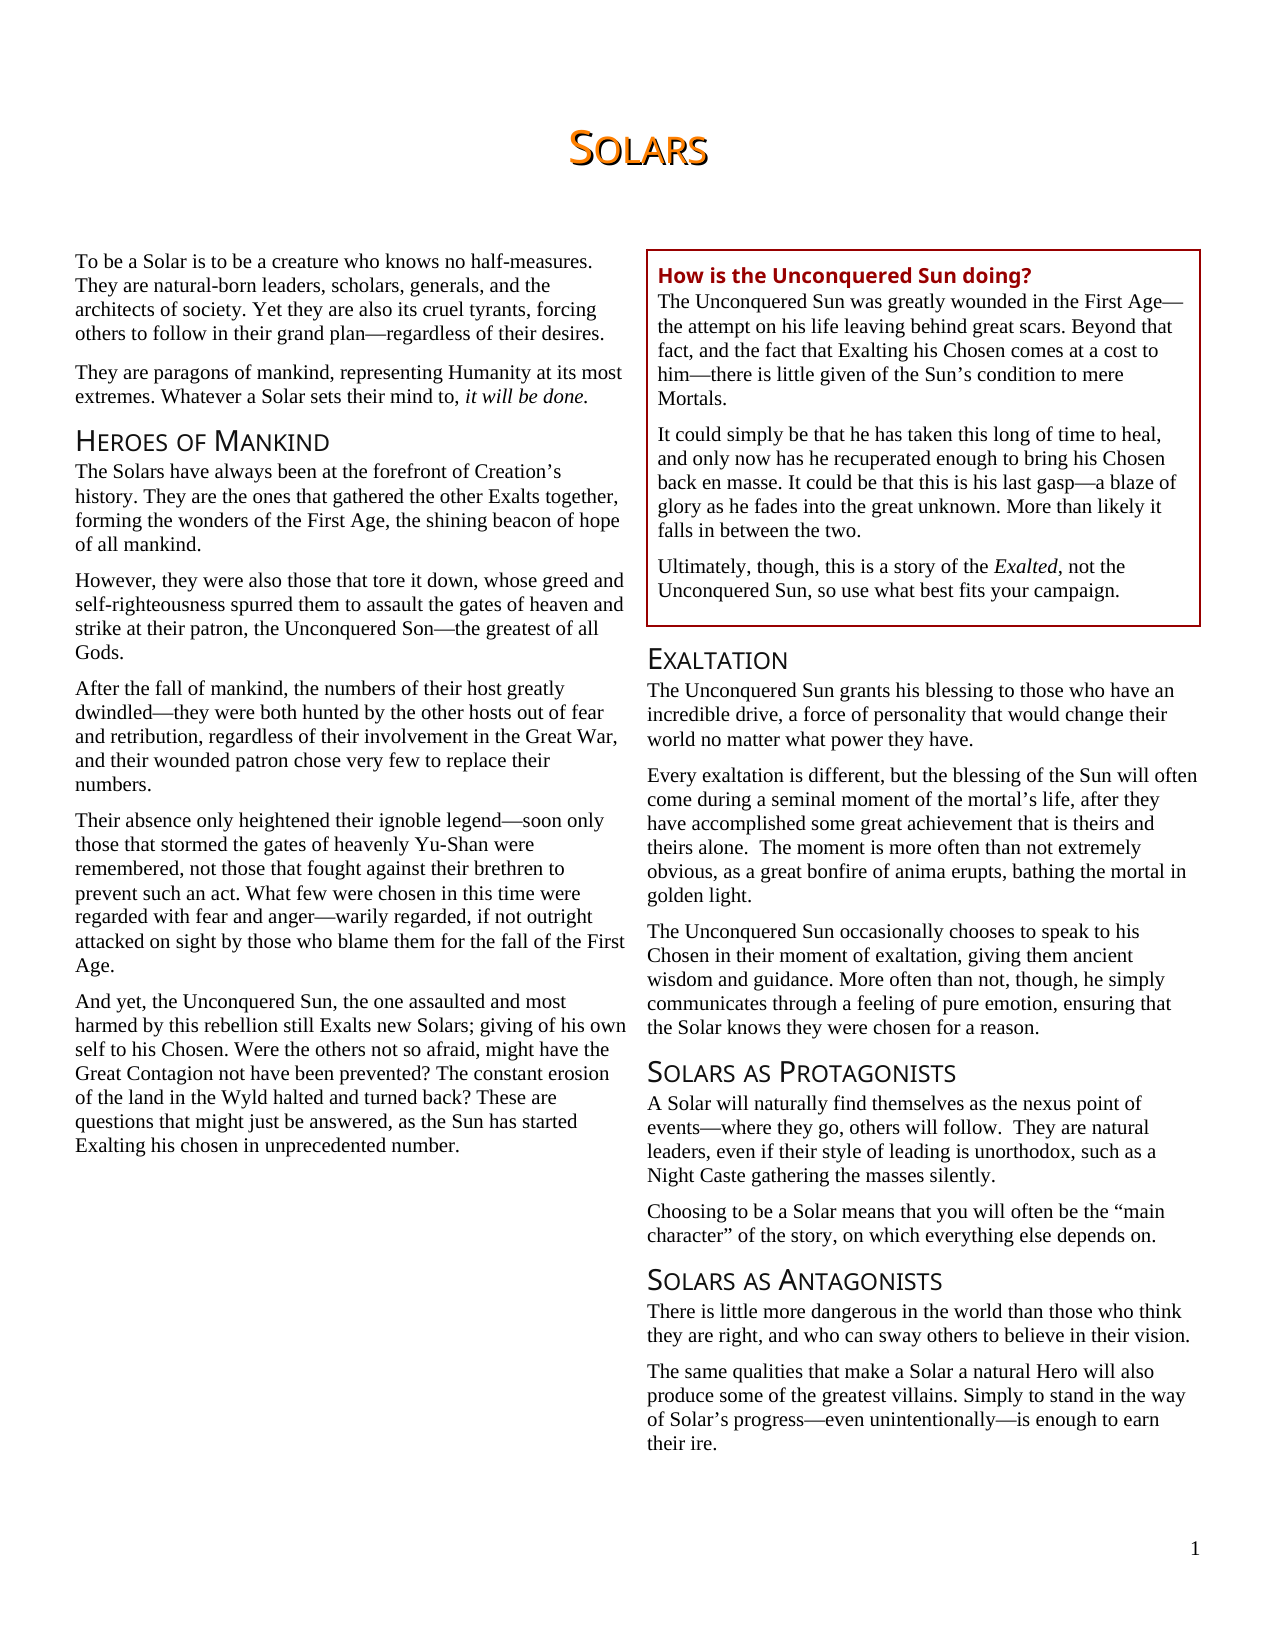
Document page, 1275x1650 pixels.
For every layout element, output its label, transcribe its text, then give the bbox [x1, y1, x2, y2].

text Choosing to be a Solar means that you will often be the “main character” of the story, on which everything else depends on. [647, 1199, 1200, 1247]
subtitle Exaltation [647, 639, 1200, 678]
subtitle Heroes of Mankind [75, 420, 628, 459]
text And yet, the Unconquered Sun, the one assaulted and most harmed by this rebellion still Exalts new Solars; giving of his own self to his Chosen. Were the others not so afraid, might have the Great Contagion not have been prevented? The constant erosion of the land in the Wyld halted and turned back? These are questions that might just be answered, as the Sun has started Exalting his chosen in unprecedented number. [75, 989, 628, 1157]
subtitle Solars as Protagonists [647, 1051, 1200, 1091]
text To be a Solar is to be a creature who knows no half-measures. They are natural-born leaders, scholars, generals, and the architects of society. Yet they are also its cruel tyrants, forcing others to follow in their grand plan—regardless of their desires. [75, 248, 628, 345]
text After the fall of mankind, the numbers of their host greatly dwindled—they were both hunted by the other hosts out of fear and retribution, regardless of their involvement in the Great War, and their wounded patron chose very few to replace their numbers. [75, 676, 628, 796]
text Their absence only heightened their ignoble legend—soon only those that stormed the gates of heavenly Yu-Shan were remembered, not those that fought against their brethren to prevent such an act. What few were chosen in this time were regarded with fear and anger—warily regarded, if not outright attacked on sight by those who blame them for the fall of the First Age. [75, 808, 628, 977]
subtitle Solars as Antagonists [647, 1259, 1200, 1299]
text Every exaltation is different, but the blessing of the Sun will often come during a seminal moment of the mortal’s life, after they have accomplished some great achievement that is theirs and theirs alone. The moment is more often than not extremely obvious, as a great bonfire of anima erupts, bathing the mortal in golden light. [647, 762, 1200, 907]
text They are paragons of mankind, representing Humanity at its most extremes. Whatever a Solar sets their mind to, it will be done. [75, 360, 628, 408]
subtitle Solars [75, 114, 1200, 176]
text The Solars have always been at the forefront of Creation’s history. They are the ones that gathered the other Exalts together, forming the wonders of the First Age, the shining beacon of hope of all mankind. [75, 459, 628, 556]
text There is little more dangerous in the world than those who think they are right, and who can sway others to believe in their vision. [647, 1299, 1200, 1347]
table_header How is the Unconquered Sun doing? The Unconquered Sun was greatly wounded in the First Age—the attempt on his life leaving behind great scars. Beyond that fact, and the fact that Exalting his Chosen comes at a cost to him—there is little given of the Sun’s condition to mere Mortals. It could simply be that he has taken this long of time to heal, and only now has he recuperated enough to bring his Chosen back en masse. It could be that this is his last gasp—a blaze of glory as he fades into the great unknown. More than likely it falls in between the two. Ultimately, though, this is a story of the Exalted, not the Unconquered Sun, so use what best fits your campaign. [648, 251, 1199, 624]
text A Solar will naturally find themselves as the nexus point of events—where they go, others will follow. They are natural leaders, even if their style of leading is unorthodox, such as a Night Caste gathering the masses silently. [647, 1091, 1200, 1187]
text The same qualities that make a Solar a natural Hero will also produce some of the greatest villains. Simply to stand in the way of Solar’s progress—even unintentionally—is enough to earn their ire. [647, 1359, 1200, 1455]
text However, they were also those that tore it down, whose greed and self-righteousness spurred them to assault the gates of heaven and strike at their patron, the Unconquered Son—the greatest of all Gods. [75, 568, 628, 664]
text The Unconquered Sun grants his blessing to those who have an incredible drive, a force of personality that would change their world no matter what power they have. [647, 678, 1200, 751]
text The Unconquered Sun occasionally chooses to speak to his Chosen in their moment of exaltation, giving them ancient wisdom and guidance. More often than not, though, he simply communicates through a feeling of pure emotion, ensuring that the Solar knows they were chosen for a reason. [647, 919, 1200, 1039]
